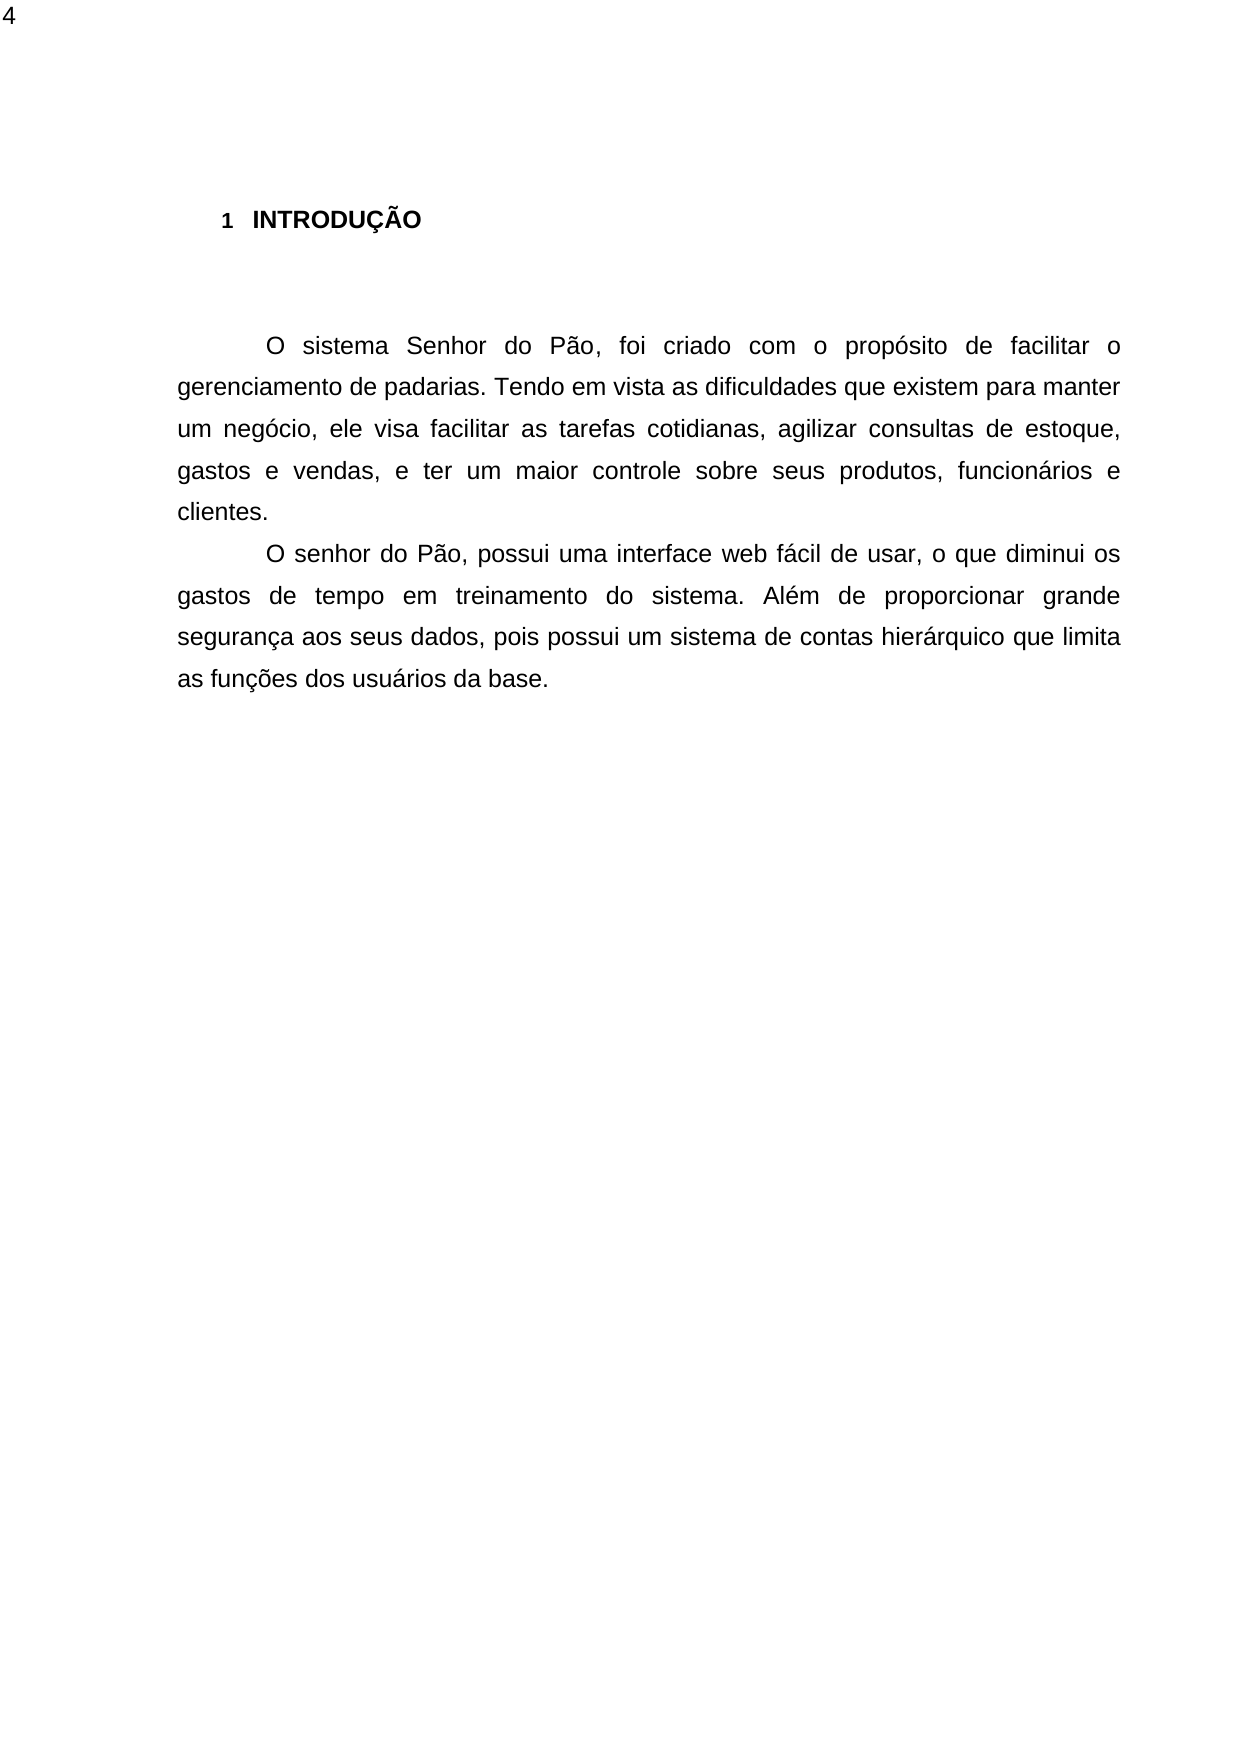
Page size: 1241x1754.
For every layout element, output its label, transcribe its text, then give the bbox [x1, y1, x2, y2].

text O sistema Senhor do Pão, foi criado com o propósito de facilitar o gerenciamento de padarias. Tendo em vista as dificuldades que existem para manter um negócio, ele visa facilitar as tarefas cotidianas, agilizar consultas de estoque, gastos e vendas, e ter um maior controle sobre seus produtos, funcionários e clientes. [177, 331, 1122, 526]
list INTRODUÇÃO [221, 204, 1136, 233]
text O senhor do Pão, possui uma interface web fácil de usar, o que diminui os gastos de tempo em treinamento do sistema. Além de proporcionar grande segurança aos seus dados, pois possui um sistema de contas hierárquico que limita as funções dos usuários da base. [177, 539, 1122, 693]
